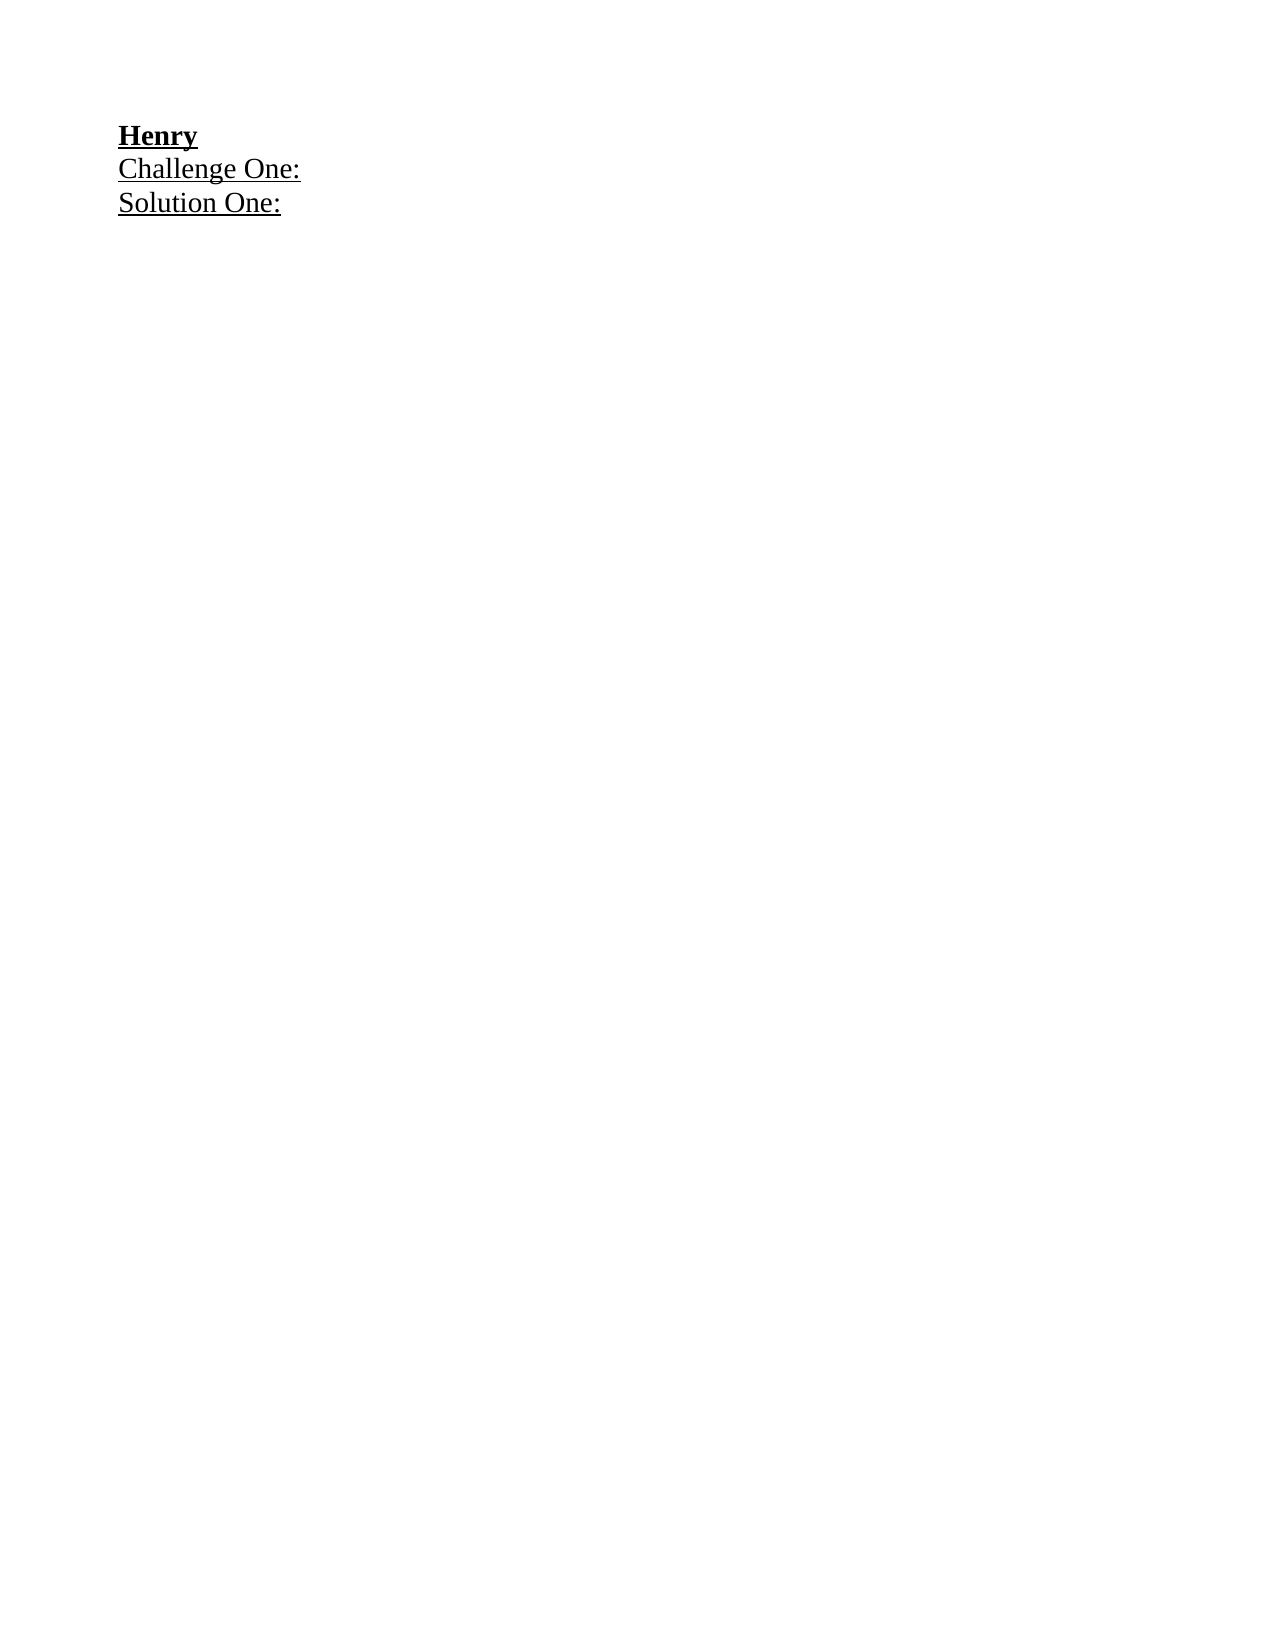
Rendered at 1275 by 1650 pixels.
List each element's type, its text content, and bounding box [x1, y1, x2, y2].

text Henry [118, 118, 1157, 152]
text Challenge One: [118, 152, 1157, 185]
text Solution One: [118, 185, 1157, 219]
